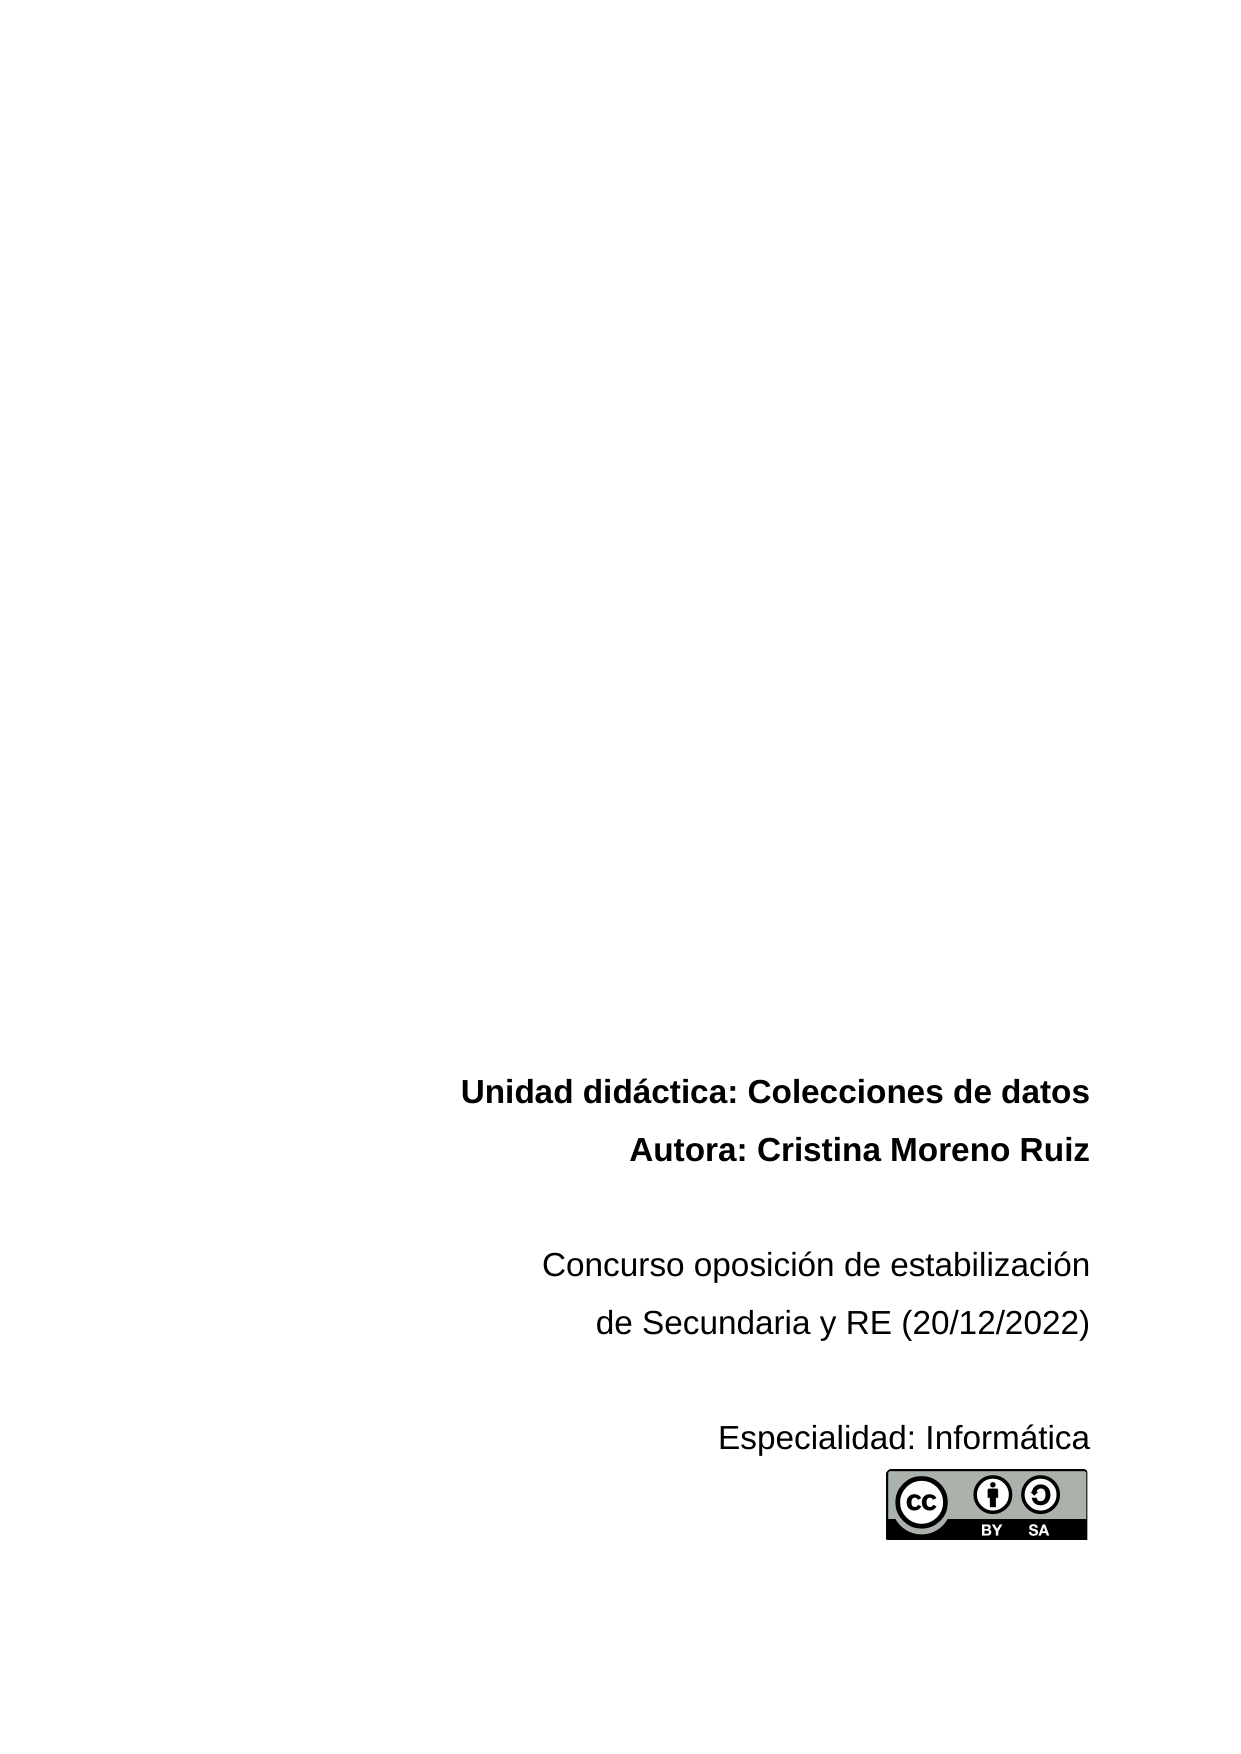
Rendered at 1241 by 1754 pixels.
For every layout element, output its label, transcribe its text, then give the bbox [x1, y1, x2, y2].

text Concurso oposición de estabilización [150, 1245, 1090, 1284]
picture [886, 1469, 1088, 1540]
text Unidad didáctica: Colecciones de datos [150, 1072, 1090, 1111]
text Autora: Cristina Moreno Ruiz [150, 1130, 1090, 1168]
text de Secundaria y RE (20/12/2022) [150, 1303, 1090, 1341]
text Especialidad: Informática [150, 1418, 1090, 1457]
